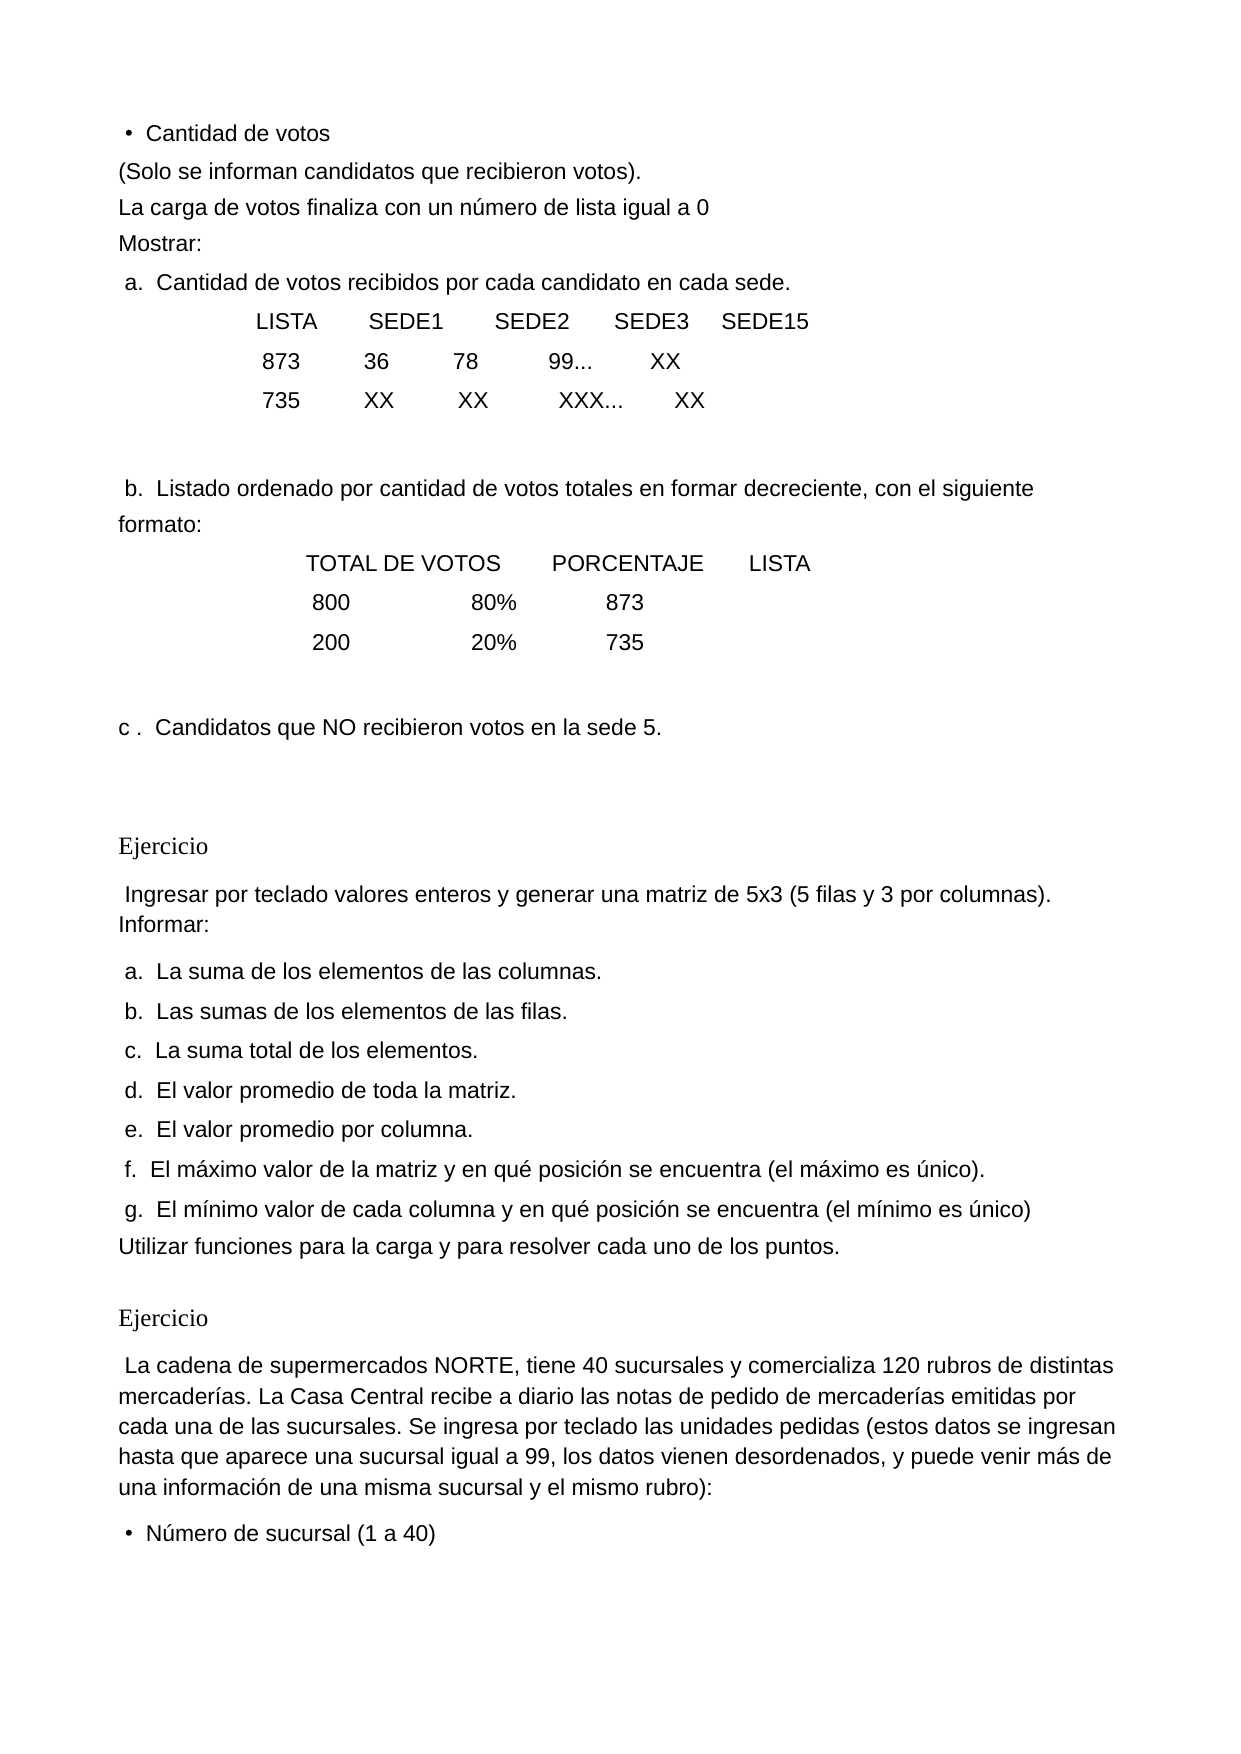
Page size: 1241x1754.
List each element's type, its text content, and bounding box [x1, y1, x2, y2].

text • Cantidad de votos [118, 118, 1122, 147]
text c. La suma total de los elementos. [118, 1035, 1122, 1064]
text d. El valor promedio de toda la matriz. [118, 1075, 1122, 1104]
text g. El mínimo valor de cada columna y en qué posición se encuentra (el mínimo es único) [118, 1194, 1122, 1222]
text Ejercicio [118, 831, 1122, 860]
text Ingresar por teclado valores enteros y generar una matriz de 5x3 (5 filas y 3 por columnas). Informar: [118, 879, 1122, 938]
text 735 XX XX XXX... XX [118, 386, 1122, 414]
text 873 36 78 99... XX [118, 346, 1122, 375]
text a. La suma de los elementos de las columnas. [118, 956, 1122, 985]
text La cadena de supermercados NORTE, tiene 40 sucursales y comercializa 120 rubros de distintas mercaderías. La Casa Central recibe a diario las notas de pedido de mercaderías emitidas por cada una de las sucursales. Se ingresa por teclado las unidades pedidas (estos datos se ingresan hasta que aparece una sucursal igual a 99, los datos vienen desordenados, y puede venir más de una información de una misma sucursal y el mismo rubro): [118, 1350, 1122, 1500]
text Ejercicio [118, 1269, 1122, 1331]
text e. El valor promedio por columna. [118, 1114, 1122, 1143]
text Utilizar funciones para la carga y para resolver cada uno de los puntos. [118, 1233, 1122, 1259]
text a. Cantidad de votos recibidos por cada candidato en cada sede. [118, 267, 1122, 296]
text Mostrar: [118, 230, 1122, 257]
text LISTA SEDE1 SEDE2 SEDE3 SEDE15 [118, 306, 1122, 335]
text • Número de sucursal (1 a 40) [118, 1518, 1122, 1547]
text c . Candidatos que NO recibieron votos en la sede 5. [118, 714, 1122, 741]
text b. Listado ordenado por cantidad de votos totales en formar decreciente, con el siguiente formato: [118, 473, 1122, 538]
text La carga de votos finaliza con un número de lista igual a 0 [118, 194, 1122, 220]
text (Solo se informan candidatos que recibieron votos). [118, 158, 1122, 184]
text 200 20% 735 [118, 627, 1122, 656]
text 800 80% 873 [118, 587, 1122, 616]
text f. El máximo valor de la matriz y en qué posición se encuentra (el máximo es único). [118, 1154, 1122, 1183]
text b. Las sumas de los elementos de las filas. [118, 996, 1122, 1024]
text TOTAL DE VOTOS PORCENTAJE LISTA [118, 548, 1122, 577]
